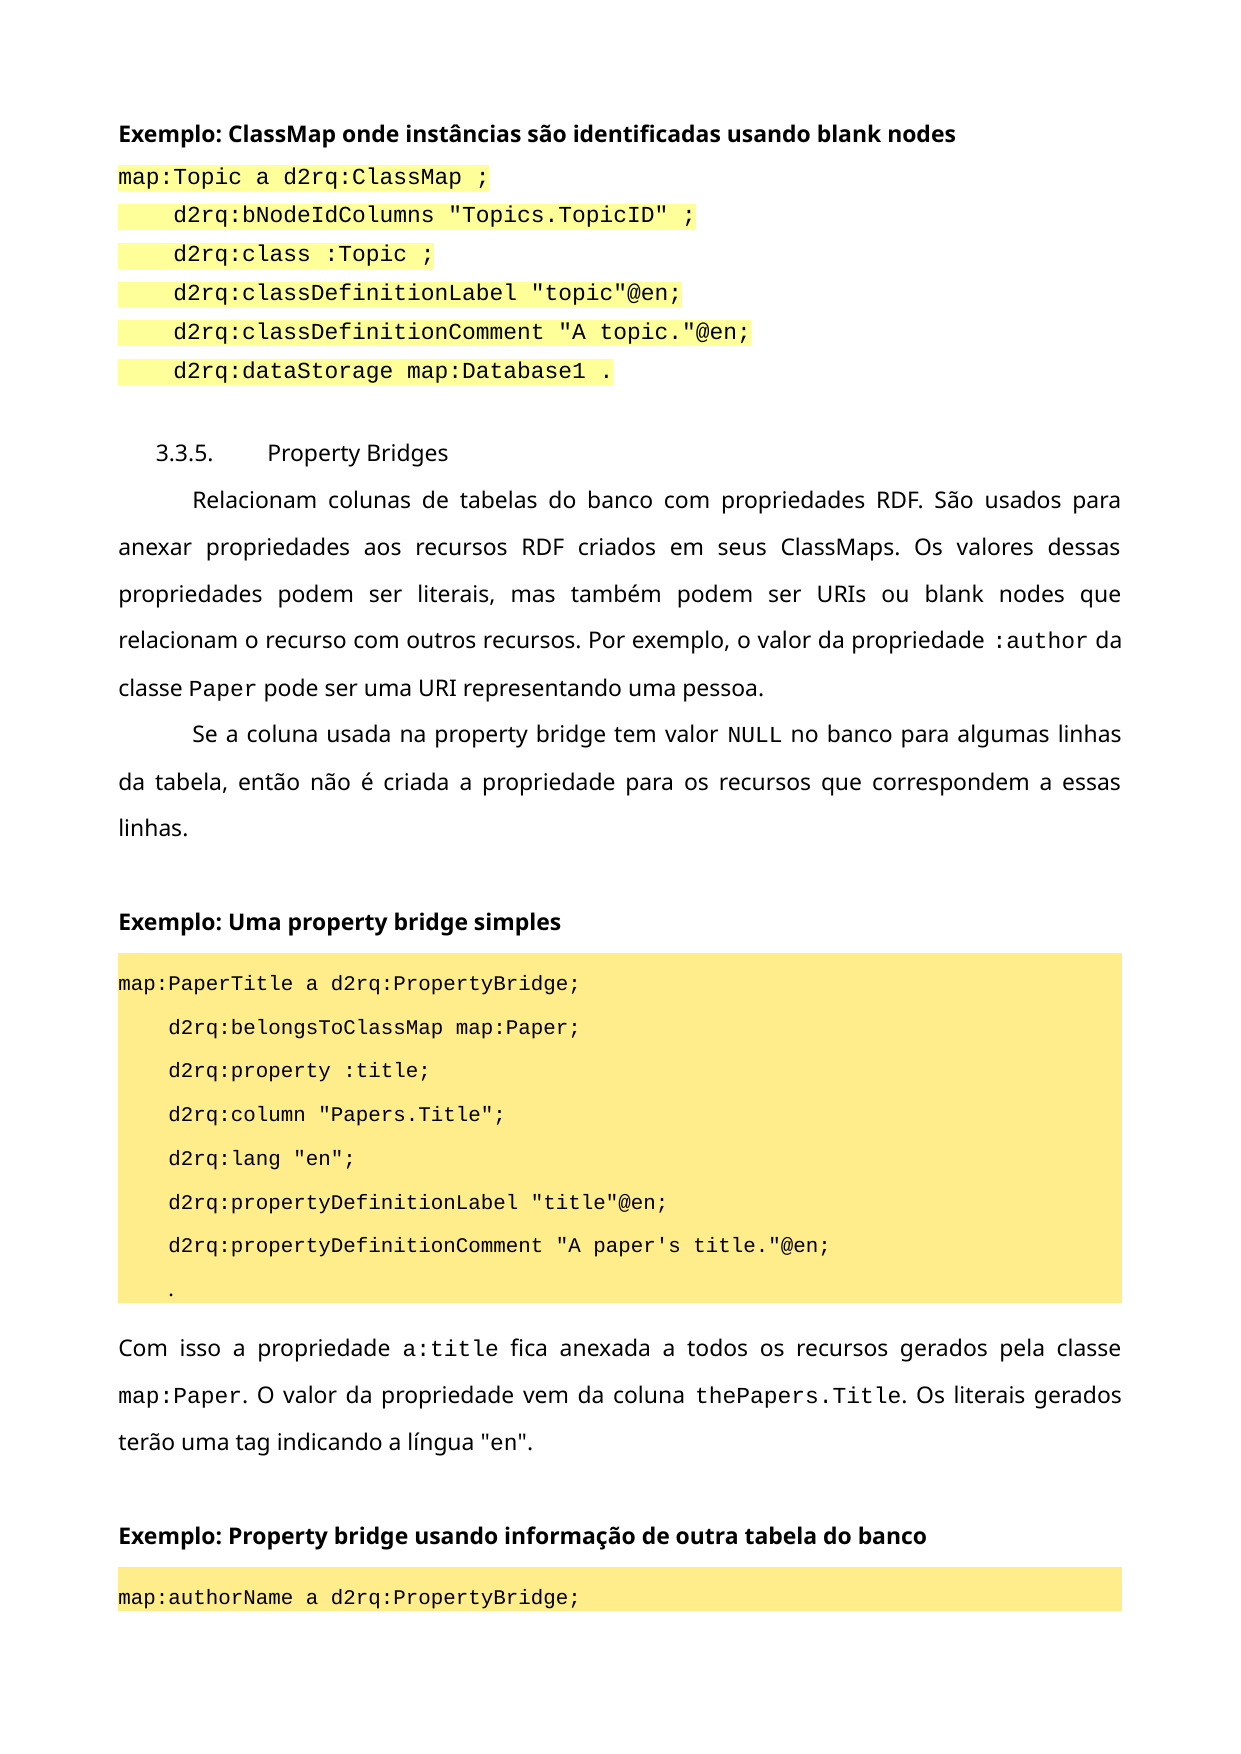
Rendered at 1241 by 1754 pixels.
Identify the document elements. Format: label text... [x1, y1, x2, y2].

text Relacionam colunas de tabelas do banco com propriedades RDF. São usados para anexar propriedades aos recursos RDF criados em seus ClassMaps. Os valores dessas propriedades podem ser literais, mas também podem ser URIs ou blank nodes que relacionam o recurso com outros recursos. Por exemplo, o valor da propriedade :author da classe Paper pode ser uma URI representando uma pessoa. [118, 484, 1122, 703]
text Exemplo: Property bridge usando informação de outra tabela do banco [118, 1520, 1122, 1551]
list Property Bridges [156, 437, 1122, 468]
text d2rq:propertyDefinitionLabel "title"@en; [118, 1172, 1122, 1215]
text d2rq:dataStorage map:Database1 . [118, 359, 1122, 385]
text map:authorName a d2rq:PropertyBridge; [118, 1567, 1122, 1611]
text . [118, 1259, 1122, 1303]
text Exemplo: ClassMap onde instâncias são identificadas usando blank nodes [118, 118, 1122, 149]
text d2rq:bNodeIdColumns "Topics.TopicID" ; [118, 204, 1122, 230]
text Exemplo: Uma property bridge simples [118, 906, 1122, 937]
text d2rq:lang "en"; [118, 1128, 1122, 1172]
text Se a coluna usada na property bridge tem valor NULL no banco para algumas linhas da tabela, então não é criada a propriedade para os recursos que correspondem a essas linhas. [118, 718, 1122, 843]
text d2rq:column "Papers.Title"; [118, 1084, 1122, 1128]
text map:Topic a d2rq:ClassMap ; [118, 165, 1122, 191]
text d2rq:propertyDefinitionComment "A paper's title."@en; [118, 1215, 1122, 1259]
text d2rq:classDefinitionLabel "topic"@en; [118, 282, 1122, 307]
text d2rq:class :Topic ; [118, 243, 1122, 269]
text d2rq:property :title; [118, 1040, 1122, 1084]
text d2rq:belongsToClassMap map:Paper; [118, 997, 1122, 1040]
text map:PaperTitle a d2rq:PropertyBridge; [118, 953, 1122, 997]
text d2rq:classDefinitionComment "A topic."@en; [118, 320, 1122, 346]
text Com isso a propriedade a:title fica anexada a todos os recursos gerados pela classe map:Paper. O valor da propriedade vem da coluna thePapers.Title. Os literais gerados terão uma tag indicando a língua "en". [118, 1332, 1122, 1458]
